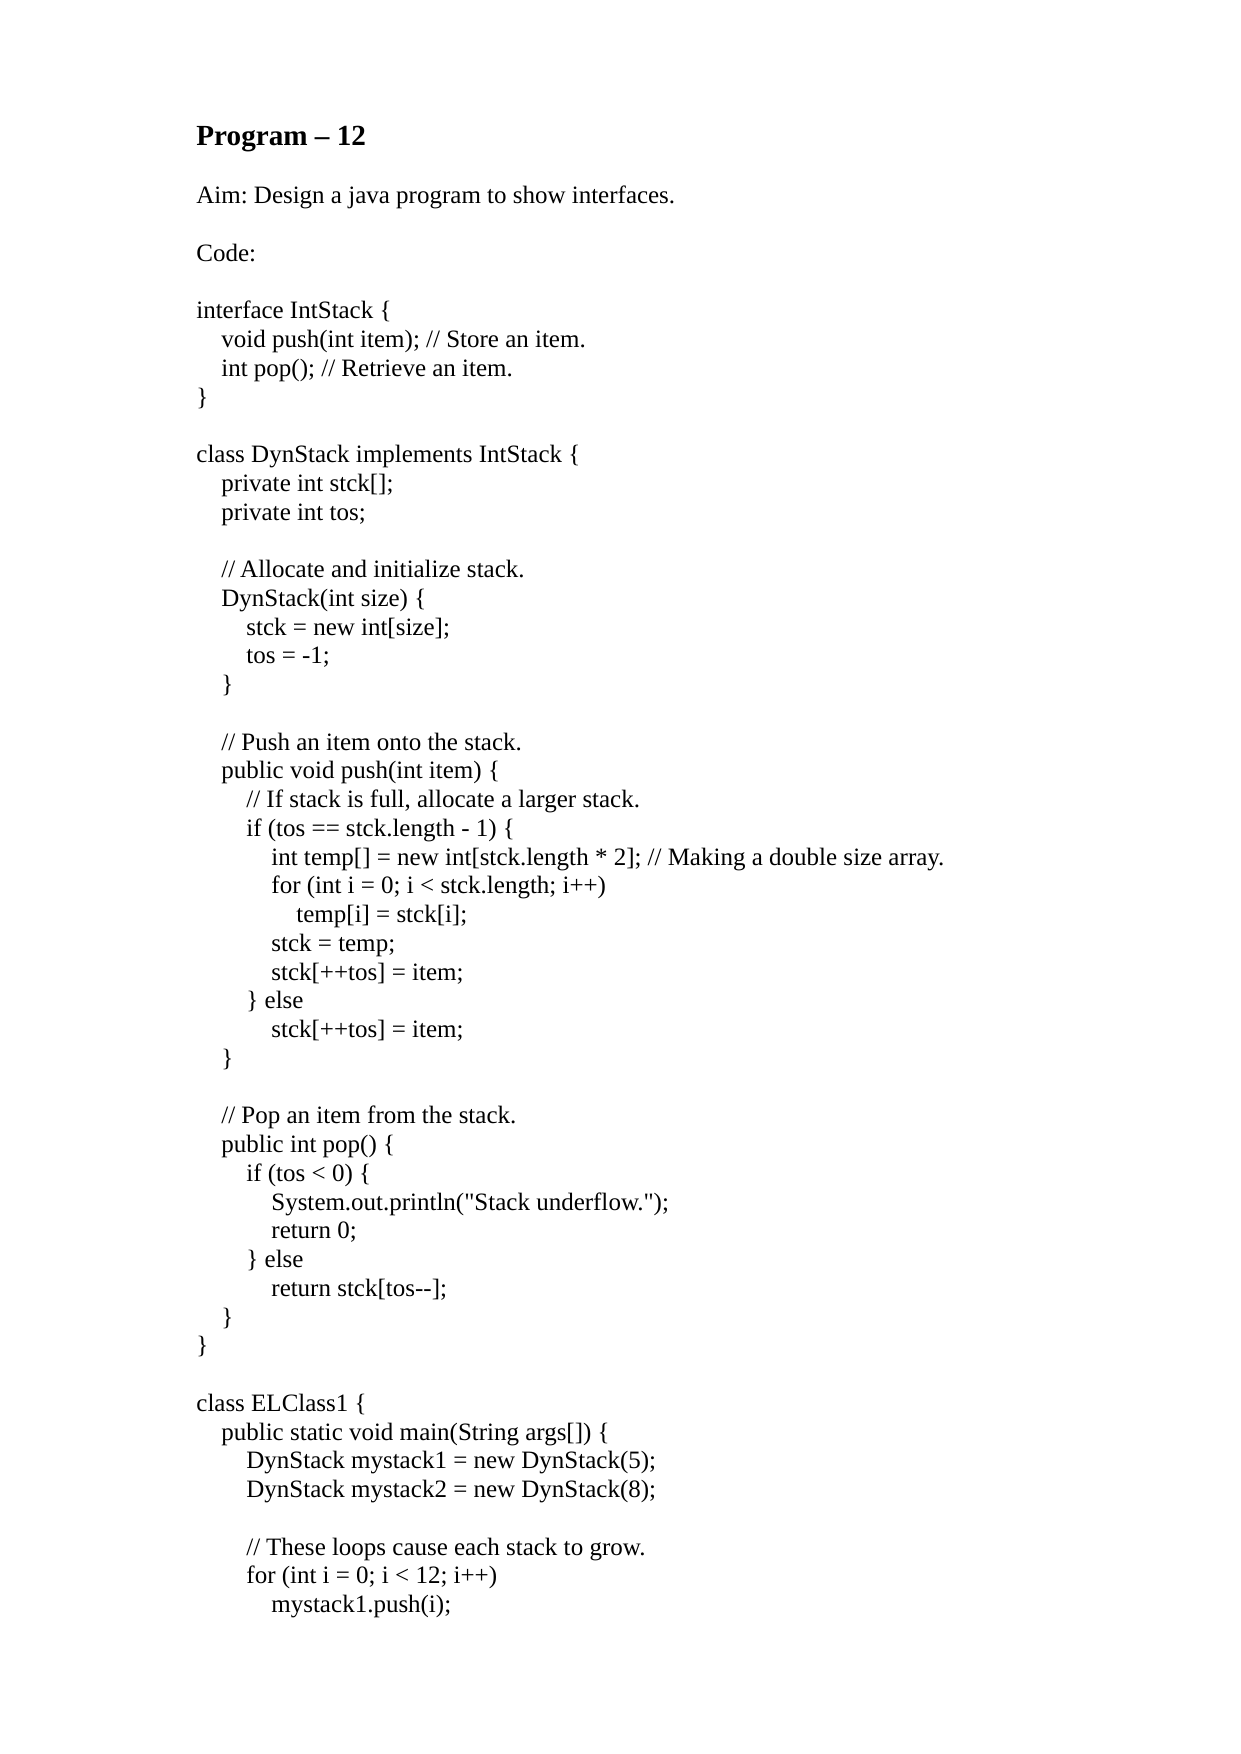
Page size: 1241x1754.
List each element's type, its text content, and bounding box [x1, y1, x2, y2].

text Aim: Design a java program to show interfaces. [196, 180, 1122, 209]
text interface IntStack { void push(int item); // Store an item. int pop(); // Retrieve an item. } class DynStack implements IntStack { private int stck[]; private int tos; // Allocate and initialize stack. DynStack(int size) { stck = new int[size]; tos = -1; } // Push an item onto the stack. public void push(int item) { // If stack is full, allocate a larger stack. if (tos == stck.length - 1) { int temp[] = new int[stck.length * 2]; // Making a double size array. for (int i = 0; i < stck.length; i++) temp[i] = stck[i]; stck = temp; stck[++tos] = item; } else stck[++tos] = item; } // Pop an item from the stack. public int pop() { if (tos < 0) { System.out.println("Stack underflow."); return 0; } else return stck[tos--]; } } class ELClass1 { public static void main(String args[]) { DynStack mystack1 = new DynStack(5); DynStack mystack2 = new DynStack(8); // These loops cause each stack to grow. for (int i = 0; i < 12; i++) mystack1.push(i); [196, 295, 1122, 1618]
text Code: [196, 238, 1122, 267]
text Program – 12 [196, 118, 1122, 152]
